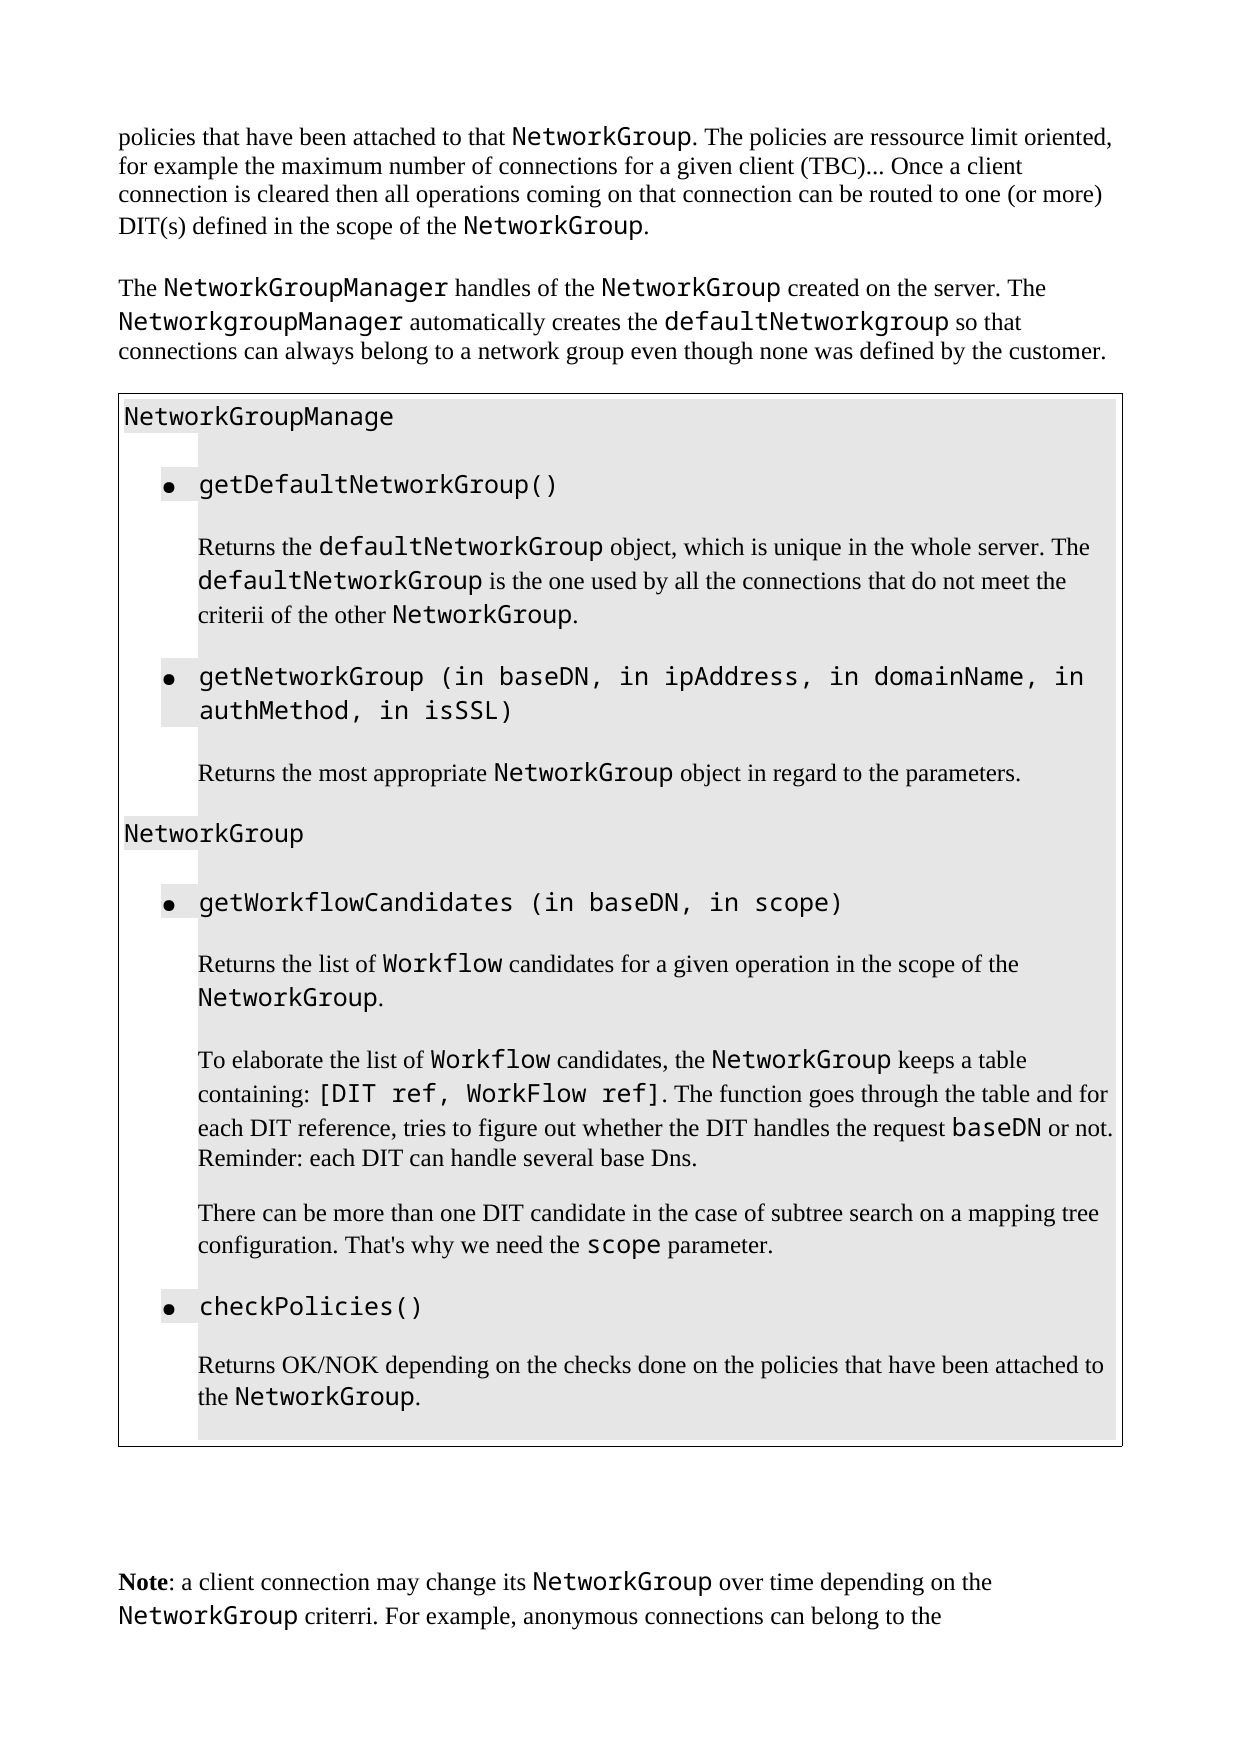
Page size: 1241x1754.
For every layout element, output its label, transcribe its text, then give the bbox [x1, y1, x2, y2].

text Note: a client connection may change its NetworkGroup over time depending on the NetworkGroup criterri. For example, anonymous connections can belong to the [118, 1563, 1122, 1631]
text The NetworkGroupManager handles of the NetworkGroup created on the server. The NetworkgroupManager automatically creates the defaultNetworkgroup so that connections can always belong to a network group even though none was defined by the customer. [118, 269, 1122, 365]
table_header NetworkGroupManage getDefaultNetworkGroup() Returns the defaultNetworkGroup object, which is unique in the whole server. The defaultNetworkGroup is the one used by all the connections that do not meet the criterii of the other NetworkGroup. getNetworkGroup (in baseDN, in ipAddress, in domainName, in authMethod, in isSSL) Returns the most appropriate NetworkGroup object in regard to the parameters. NetworkGroup getWorkflowCandidates (in baseDN, in scope) Returns the list of Workflow candidates for a given operation in the scope of the NetworkGroup. To elaborate the list of Workflow candidates, the NetworkGroup keeps a table containing: [DIT ref, WorkFlow ref]. The function goes through the table and for each DIT reference, tries to figure out whether the DIT handles the request baseDN or not. Reminder: each DIT can handle several base Dns. There can be more than one DIT candidate in the case of subtree search on a mapping tree configuration. That's why we need the scope parameter. checkPolicies() Returns OK/NOK depending on the checks done on the policies that have been attached to the NetworkGroup. [119, 394, 1122, 1446]
text policies that have been attached to that NetworkGroup. The policies are ressource limit oriented, for example the maximum number of connections for a given client (TBC)... Once a client connection is cleared then all operations coming on that connection can be routed to one (or more) DIT(s) defined in the scope of the NetworkGroup. [118, 118, 1122, 242]
